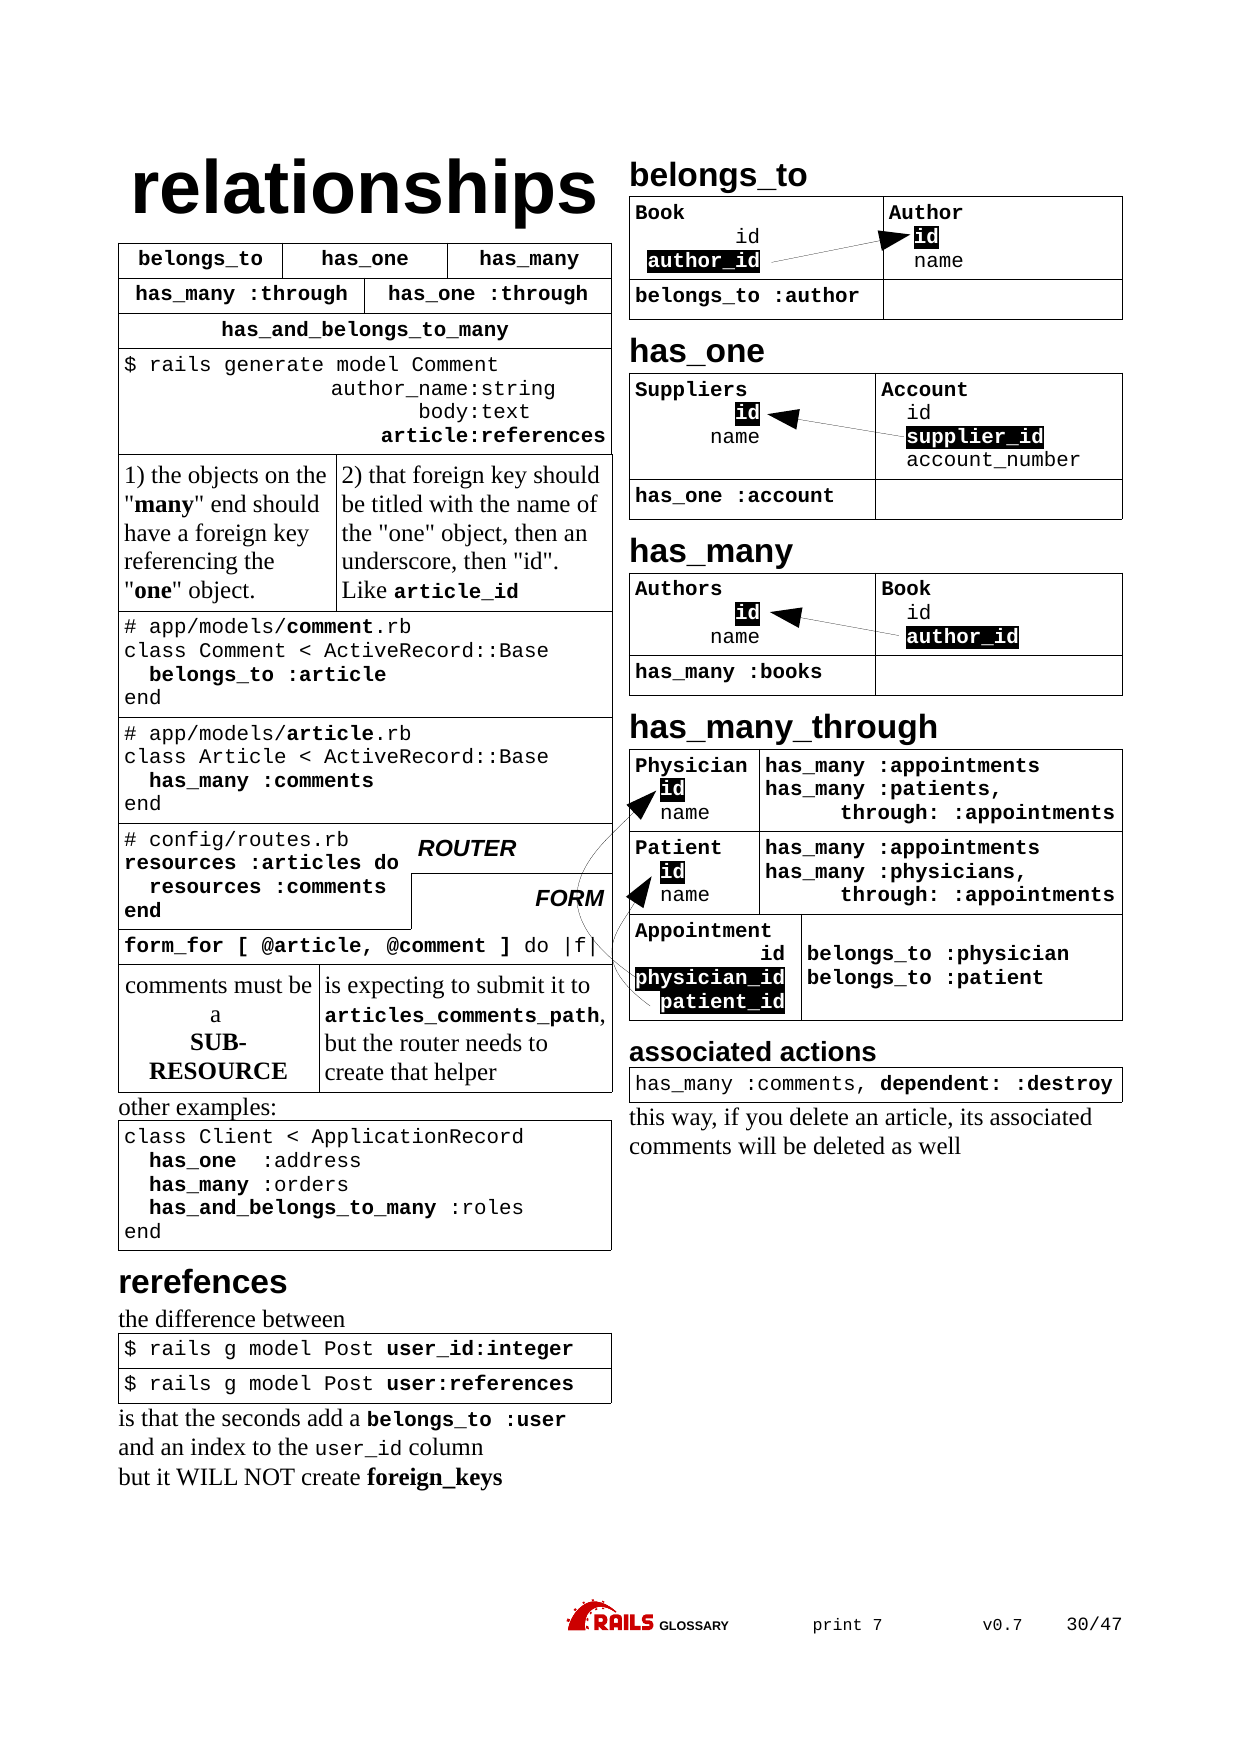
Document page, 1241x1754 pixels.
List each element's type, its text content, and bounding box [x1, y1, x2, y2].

subtitle has_many [629, 531, 1122, 570]
table_header Book id author_id [630, 197, 883, 279]
table_header Suppliers id name [630, 374, 875, 479]
table_cell # config/routes.rb resources :articles do resources :comments end [119, 824, 411, 929]
table_cell has_one :through [365, 279, 611, 313]
text is that the seconds add a belongs_to :user [118, 1404, 611, 1432]
subtitle belongs_to [629, 155, 1122, 193]
table_cell belongs_to :author [630, 280, 883, 319]
table_cell # app/models/comment.rb class Comment < ActiveRecord::Base belongs_to :article end [119, 612, 612, 717]
text but it WILL NOT create foreign_keys [118, 1462, 611, 1491]
table_cell FORM [578, 874, 612, 929]
table_cell belongs_to :physician belongs_to :patient [802, 915, 1122, 1020]
table_cell has_many :appointments has_many :physicians, through: :appointments [760, 832, 1122, 914]
table_cell Patient id name [630, 832, 759, 914]
table_header 2) that foreign key should be titled with the name of the "one" object, then an underscore, then "id". Like article_id [337, 455, 612, 611]
table_header Account id supplier_id account_number [876, 374, 1122, 479]
table_cell has_many :through [119, 279, 364, 313]
table_cell has_one :account [630, 480, 875, 519]
table_header has_many :comments, dependent: :destroy [630, 1068, 1122, 1102]
table_header Author id name [884, 197, 1122, 279]
subtitle relationships [118, 143, 611, 230]
text and an index to the user_id column [118, 1432, 611, 1462]
table_header has_many [448, 244, 611, 278]
text the difference between [118, 1304, 611, 1332]
table_cell # app/models/article.rb class Article < ActiveRecord::Base has_many :comments end [119, 718, 612, 823]
table_cell [884, 280, 1122, 319]
subtitle rerefences [118, 1262, 611, 1301]
table_cell ROUTER [411, 824, 612, 873]
subtitle has_many_through [629, 707, 1122, 746]
table_cell [876, 480, 1122, 519]
table_header has_many :appointments has_many :patients, through: :appointments [760, 750, 1122, 831]
table_cell $ rails g model Post user:references [119, 1369, 611, 1403]
table_header 1) the objects on the "many" end should have a foreign key referencing the "one" object. [119, 455, 336, 611]
subtitle associated actions [629, 1035, 1122, 1067]
table_header belongs_to [119, 244, 282, 278]
text this way, if you delete an article, its associated comments will be deleted as well [629, 1103, 1122, 1159]
table_cell form_for [ @article, @comment ] do |f| [119, 929, 612, 964]
table_header $ rails generate model Comment author_name:string body:text article:references [119, 349, 611, 454]
table_cell is expecting to submit it to articles_comments_path, but the router needs to create that helper [320, 965, 612, 1092]
table_header Physician id name [630, 750, 759, 831]
table_cell FORM [412, 874, 585, 929]
subtitle has_one [629, 331, 1122, 370]
table_header class Client < ApplicationRecord has_one :address has_many :orders has_and_belongs_to_many :roles end [119, 1121, 611, 1250]
table_cell comments must be a SUB-RESOURCE [119, 965, 319, 1092]
table_header has_one [283, 244, 447, 278]
table_cell has_and_belongs_to_many [119, 314, 611, 348]
table_header Book id author_id [876, 574, 1122, 655]
table_header $ rails g model Post user_id:integer [119, 1334, 611, 1368]
table_header Authors id name [630, 574, 875, 655]
table_cell [876, 656, 1122, 695]
table_cell has_many :books [630, 656, 875, 695]
text other examples: [118, 1093, 611, 1120]
table_cell Appointment id physician_id patient_id [630, 915, 801, 1020]
